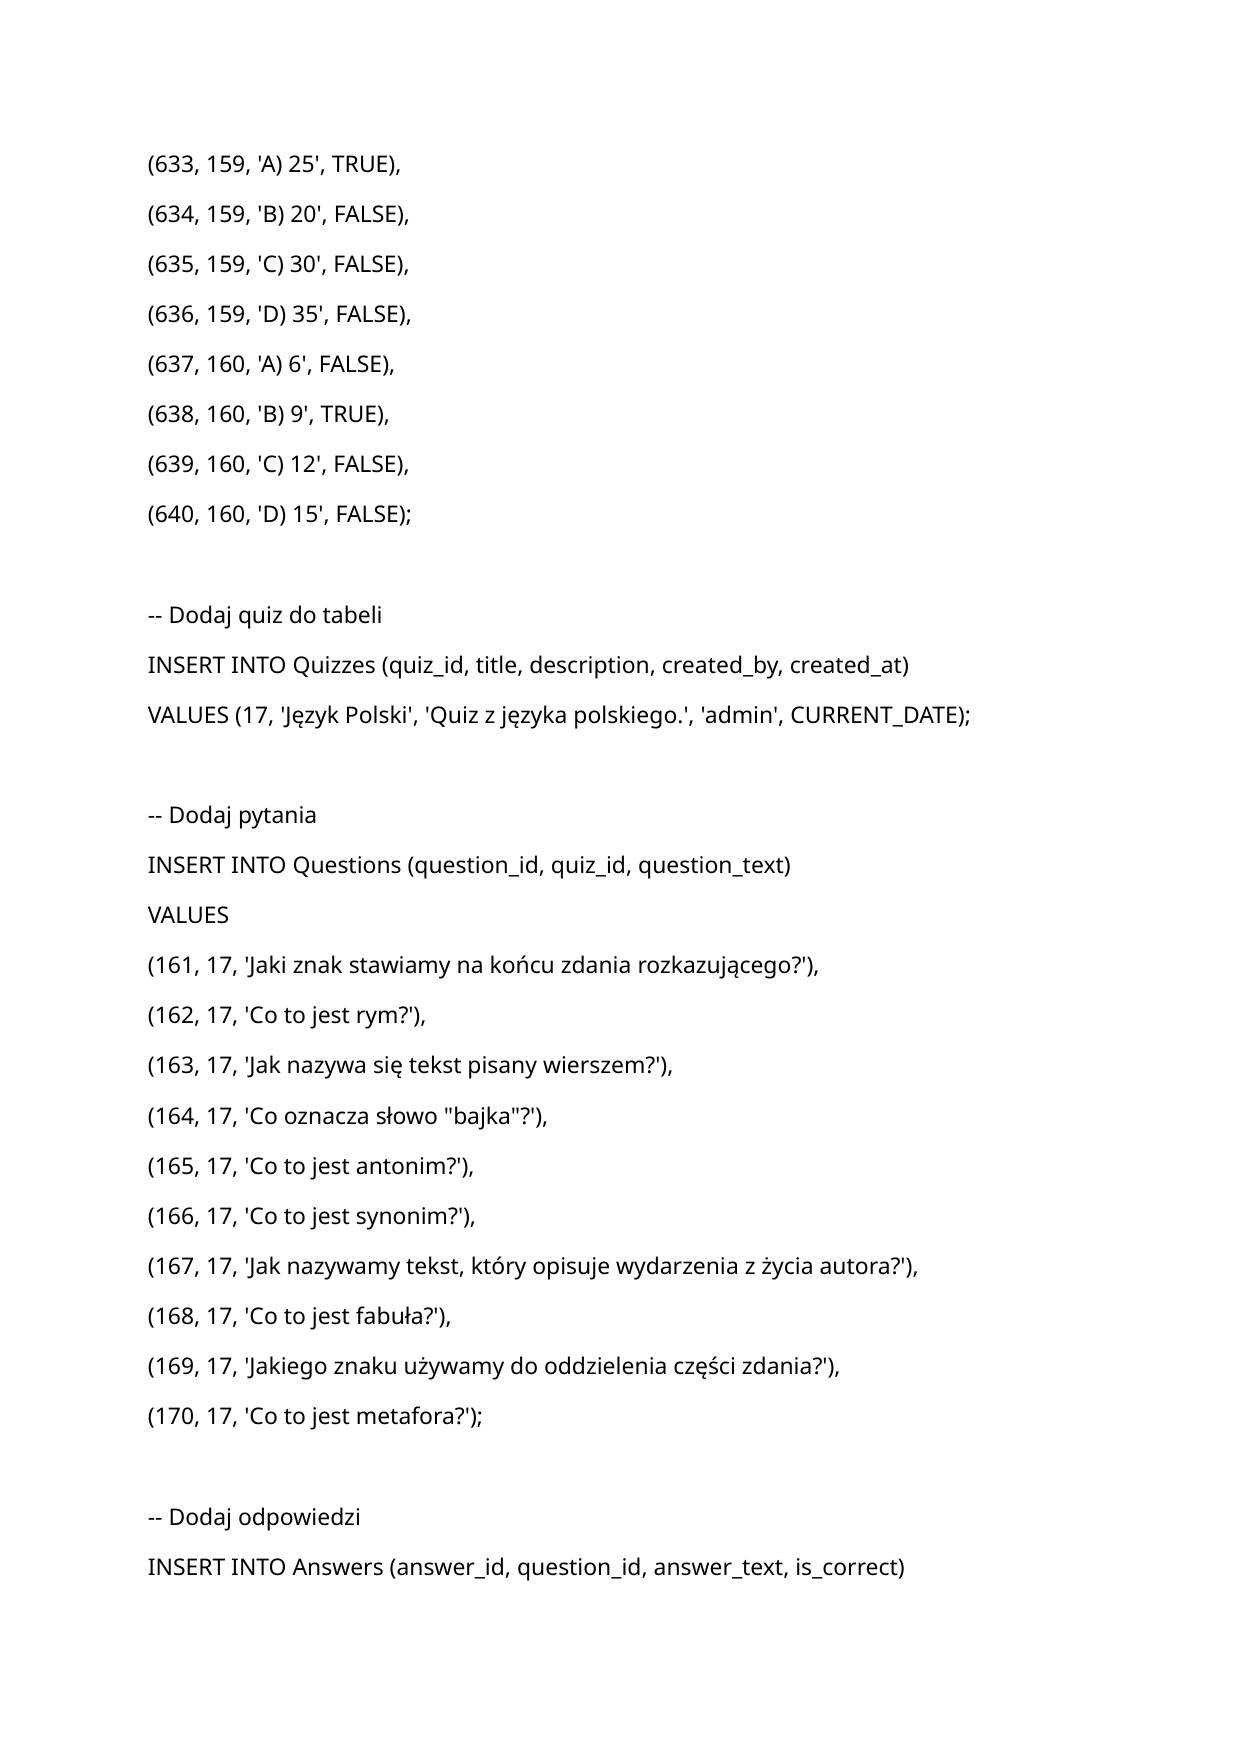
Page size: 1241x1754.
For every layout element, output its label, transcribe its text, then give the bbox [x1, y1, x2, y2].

text (638, 160, 'B) 9', TRUE), [148, 398, 1093, 429]
text (637, 160, 'A) 6', FALSE), [148, 348, 1093, 379]
text (634, 159, 'B) 20', FALSE), [148, 198, 1093, 229]
text (164, 17, 'Co oznacza słowo "bajka"?'), [148, 1099, 1093, 1131]
text (161, 17, 'Jaki znak stawiamy na końcu zdania rozkazującego?'), [148, 949, 1093, 981]
text (165, 17, 'Co to jest antonim?'), [148, 1150, 1093, 1181]
text (633, 159, 'A) 25', TRUE), [148, 148, 1093, 179]
text (639, 160, 'C) 12', FALSE), [148, 448, 1093, 479]
text (168, 17, 'Co to jest fabuła?'), [148, 1300, 1093, 1331]
text INSERT INTO Answers (answer_id, question_id, answer_text, is_correct) [148, 1551, 1093, 1582]
text (170, 17, 'Co to jest metafora?'); [148, 1400, 1093, 1431]
text (162, 17, 'Co to jest rym?'), [148, 999, 1093, 1031]
text (169, 17, 'Jakiego znaku używamy do oddzielenia części zdania?'), [148, 1350, 1093, 1381]
text INSERT INTO Quizzes (quiz_id, title, description, created_by, created_at) [148, 649, 1093, 680]
text -- Dodaj quiz do tabeli [148, 598, 1093, 630]
text (640, 160, 'D) 15', FALSE); [148, 498, 1093, 529]
text VALUES [148, 899, 1093, 930]
text -- Dodaj pytania [148, 799, 1093, 830]
text INSERT INTO Questions (question_id, quiz_id, question_text) [148, 849, 1093, 880]
text (167, 17, 'Jak nazywamy tekst, który opisuje wydarzenia z życia autora?'), [148, 1250, 1093, 1281]
text (636, 159, 'D) 35', FALSE), [148, 298, 1093, 329]
text VALUES (17, 'Język Polski', 'Quiz z języka polskiego.', 'admin', CURRENT_DATE); [148, 699, 1093, 730]
text (163, 17, 'Jak nazywa się tekst pisany wierszem?'), [148, 1049, 1093, 1081]
text (166, 17, 'Co to jest synonim?'), [148, 1200, 1093, 1231]
text -- Dodaj odpowiedzi [148, 1500, 1093, 1532]
text (635, 159, 'C) 30', FALSE), [148, 248, 1093, 279]
